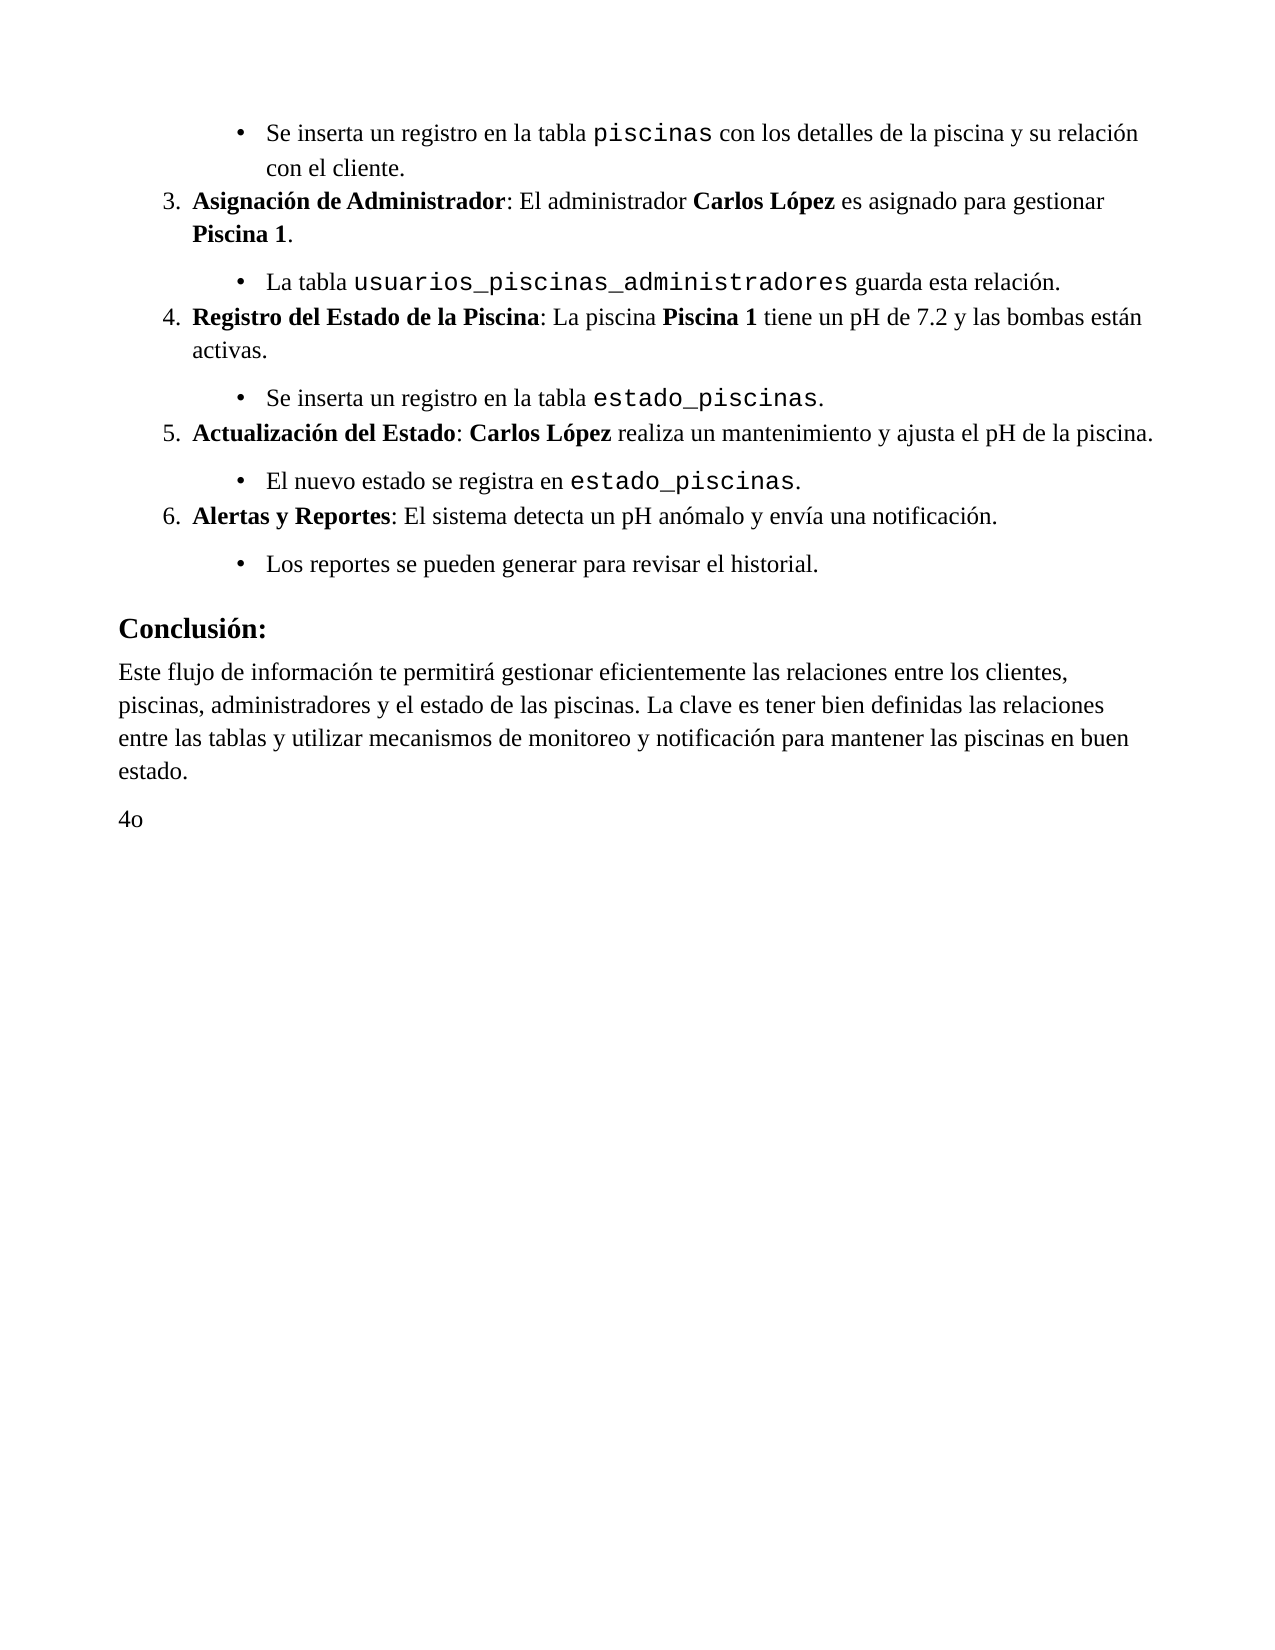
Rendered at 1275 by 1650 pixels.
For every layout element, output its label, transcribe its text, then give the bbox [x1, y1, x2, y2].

list Los reportes se pueden generar para revisar el historial. [236, 549, 1157, 578]
text Este flujo de información te permitirá gestionar eficientemente las relaciones entre los clientes, piscinas, administradores y el estado de las piscinas. La clave es tener bien definidas las relaciones entre las tablas y utilizar mecanismos de monitoreo y notificación para mantener las piscinas en buen estado. [118, 657, 1157, 785]
list Asignación de Administrador: El administrador Carlos López es asignado para gestionar Piscina 1. [162, 186, 1157, 248]
list El nuevo estado se registra en estado_piscinas. [236, 466, 1157, 497]
list Se inserta un registro en la tabla estado_piscinas. [236, 383, 1157, 414]
list Alertas y Reportes: El sistema detecta un pH anómalo y envía una notificación. [162, 501, 1157, 530]
subtitle Conclusión: [118, 611, 1157, 645]
list Se inserta un registro en la tabla piscinas con los detalles de la piscina y su relación con el cliente. [236, 118, 1157, 182]
list Registro del Estado de la Piscina: La piscina Piscina 1 tiene un pH de 7.2 y las bombas están activas. [162, 302, 1157, 364]
list La tabla usuarios_piscinas_administradores guarda esta relación. [236, 267, 1157, 298]
list Actualización del Estado: Carlos López realiza un mantenimiento y ajusta el pH de la piscina. [162, 418, 1157, 447]
text 4o [118, 804, 1157, 833]
